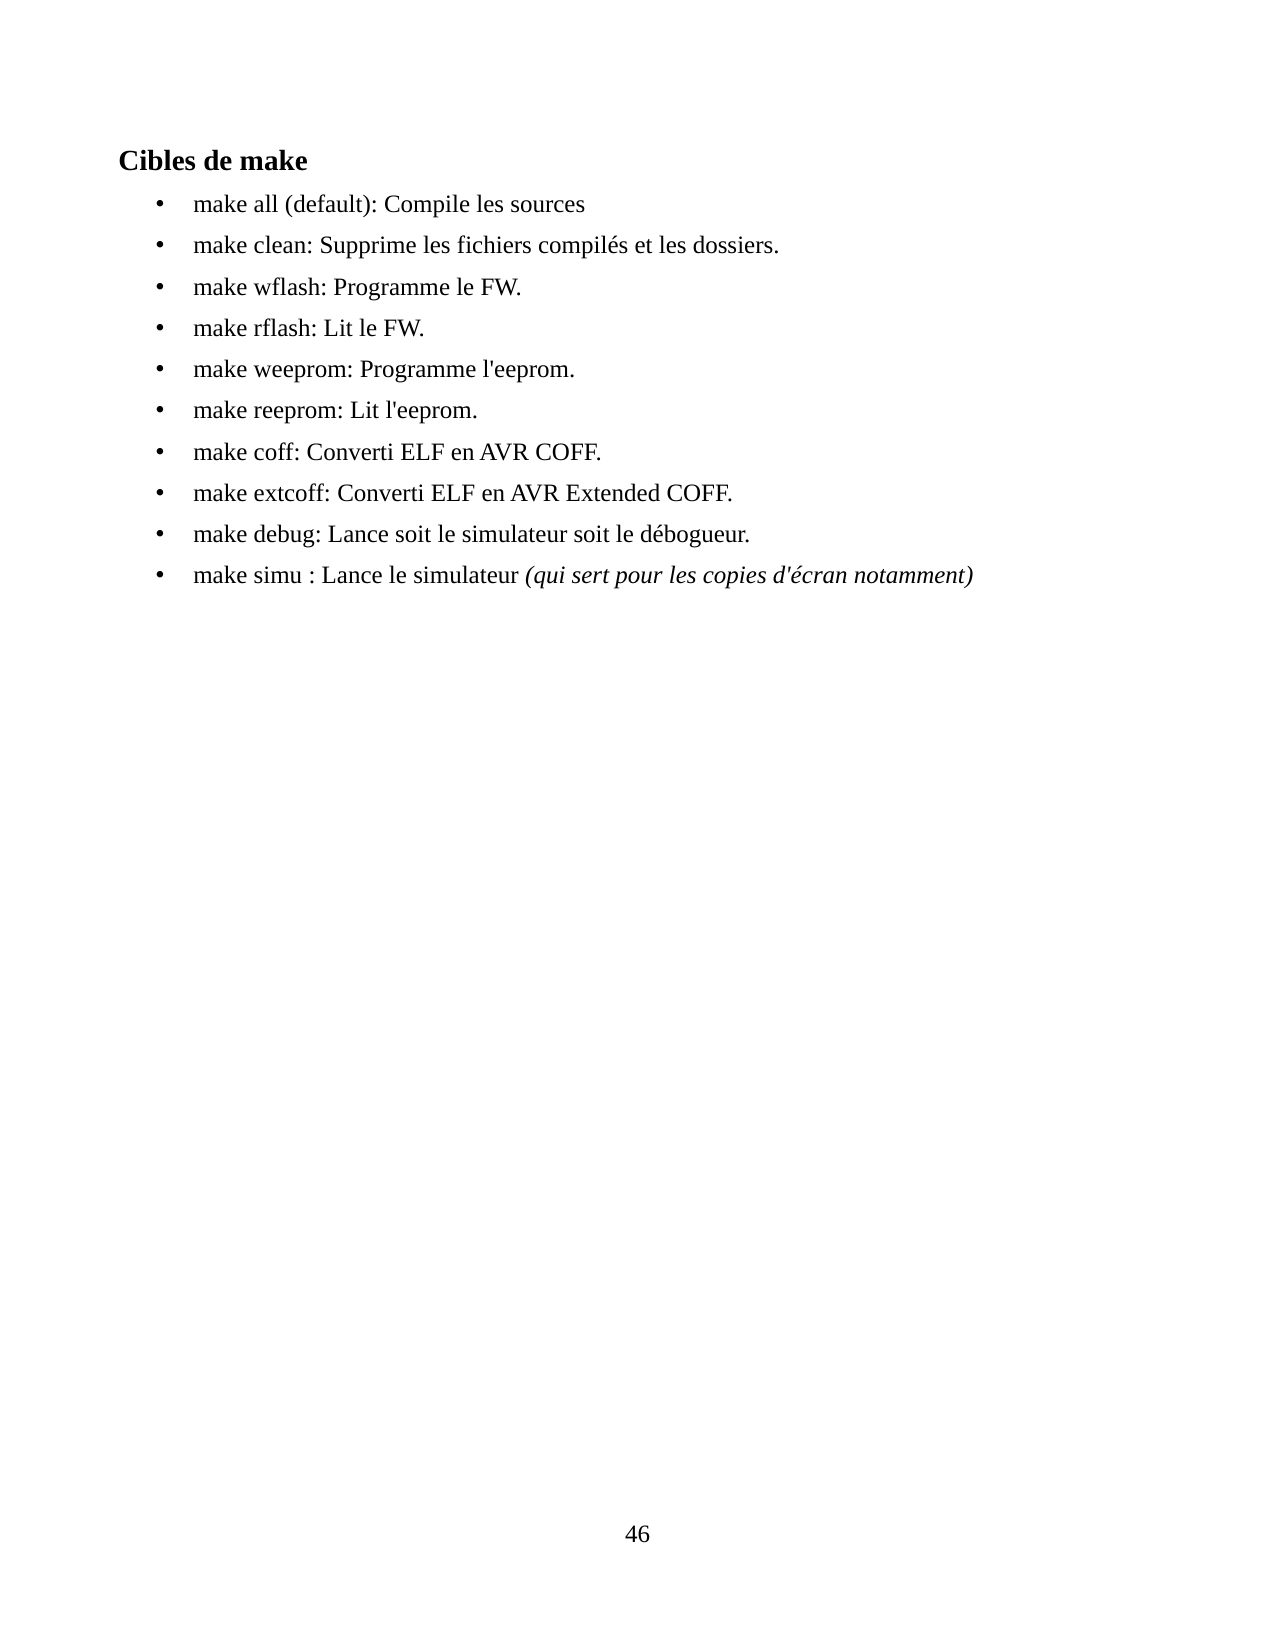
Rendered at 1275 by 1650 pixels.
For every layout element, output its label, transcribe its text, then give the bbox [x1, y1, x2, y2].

list make debug: Lance soit le simulateur soit le débogueur. [156, 519, 1157, 548]
subtitle Cibles de make [118, 143, 1157, 177]
list make weeprom: Programme l'eeprom. [156, 354, 1157, 383]
list make reeprom: Lit l'eeprom. [156, 395, 1157, 424]
list make clean: Supprime les fichiers compilés et les dossiers. [156, 230, 1157, 259]
list make rflash: Lit le FW. [156, 313, 1157, 342]
list make all (default): Compile les sources [156, 189, 1157, 218]
list make extcoff: Converti ELF en AVR Extended COFF. [156, 478, 1157, 507]
list make simu : Lance le simulateur (qui sert pour les copies d'écran notamment) [156, 560, 1157, 589]
list make wflash: Programme le FW. [156, 272, 1157, 300]
list make coff: Converti ELF en AVR COFF. [156, 437, 1157, 465]
